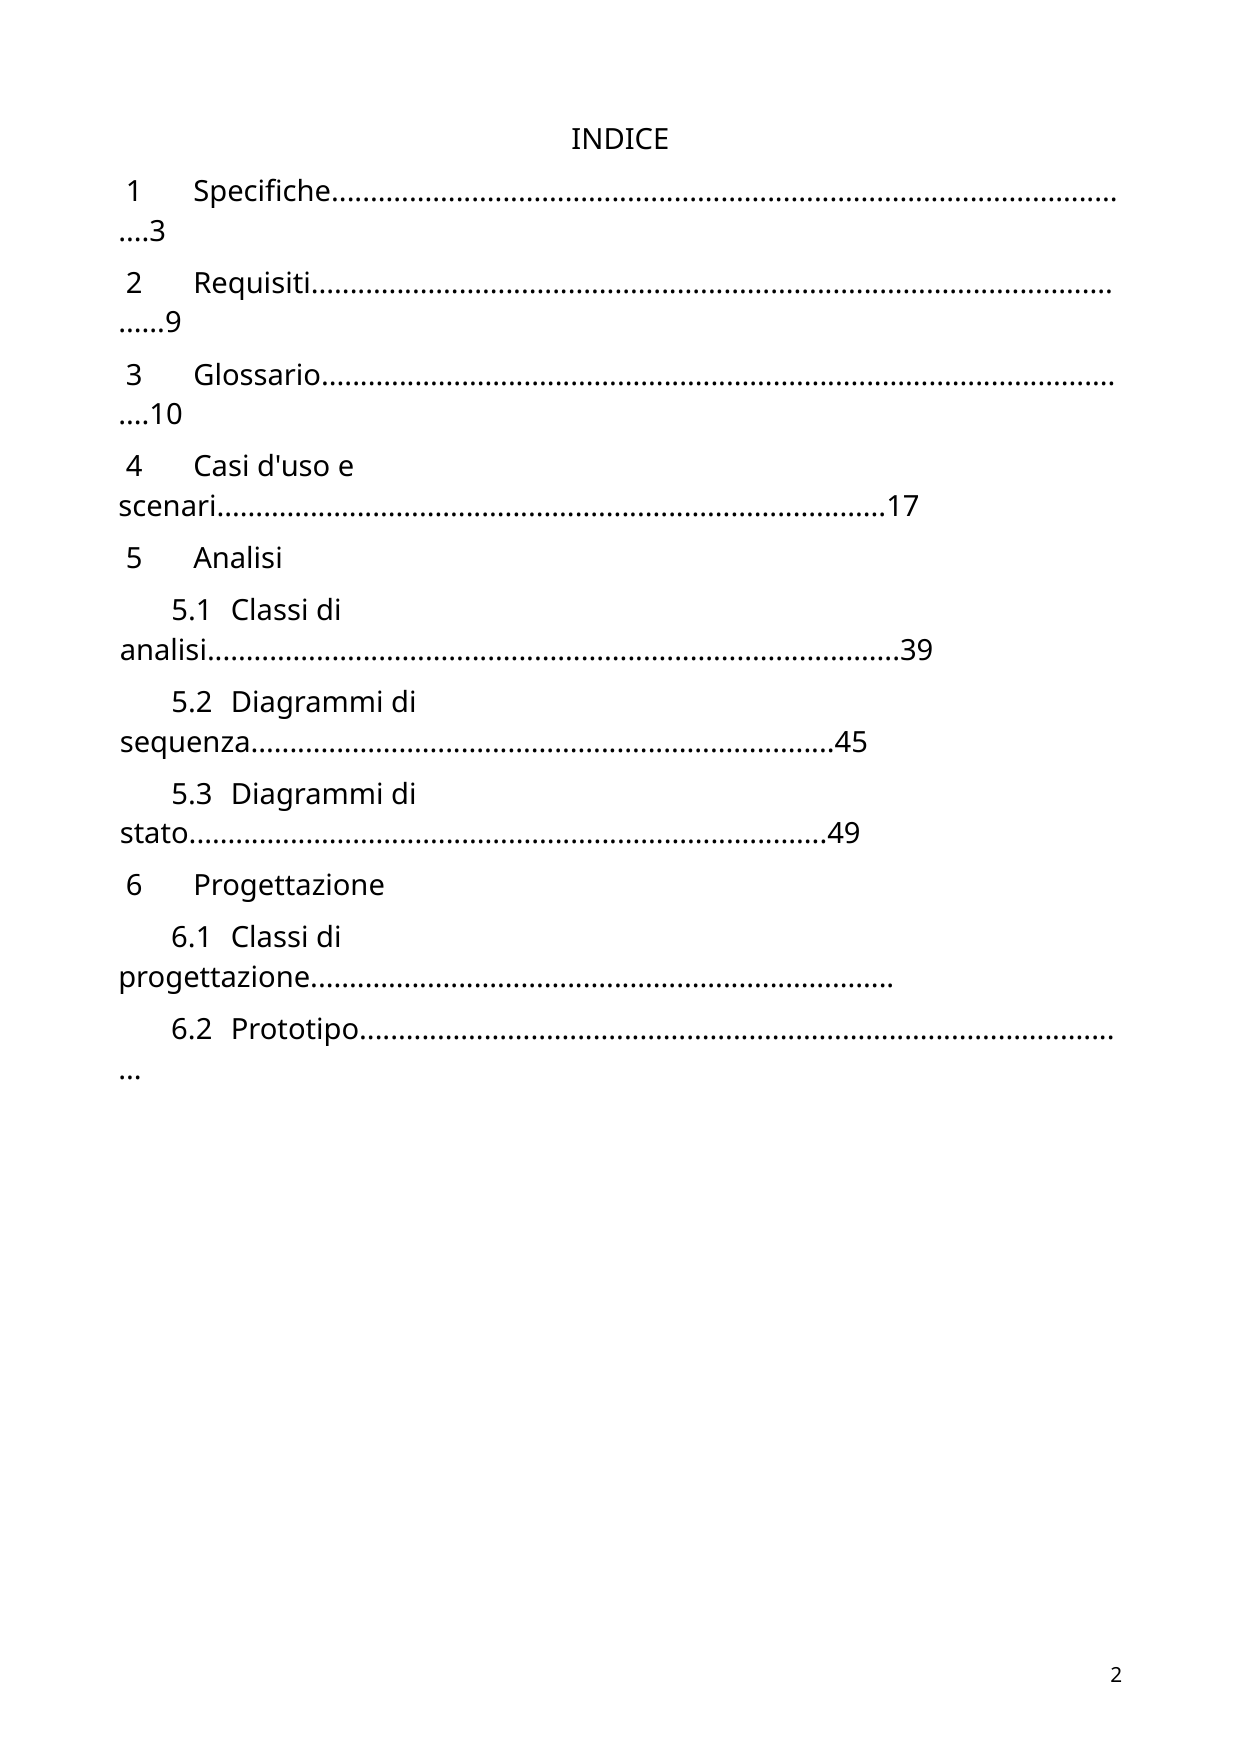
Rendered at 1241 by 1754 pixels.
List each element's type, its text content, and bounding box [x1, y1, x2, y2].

list Prototipo.................................................................................................... [118, 1008, 1122, 1088]
list Glossario..........................................................................................................10 [118, 354, 1122, 433]
list Classi di progettazione........................................................................... [118, 917, 1122, 996]
list Specifiche.........................................................................................................3 [118, 170, 1122, 249]
list Classi di analisi.........................................................................................39 [119, 589, 1122, 669]
text INDICE [118, 118, 1122, 158]
list Diagrammi di sequenza...........................................................................45 [119, 681, 1122, 761]
list Diagrammi di stato..................................................................................49 [119, 773, 1122, 852]
list Analisi [118, 537, 1122, 577]
list Requisiti.............................................................................................................9 [118, 262, 1122, 341]
list Progettazione [118, 865, 1122, 904]
list Casi d'uso e scenari......................................................................................17 [118, 446, 1122, 525]
